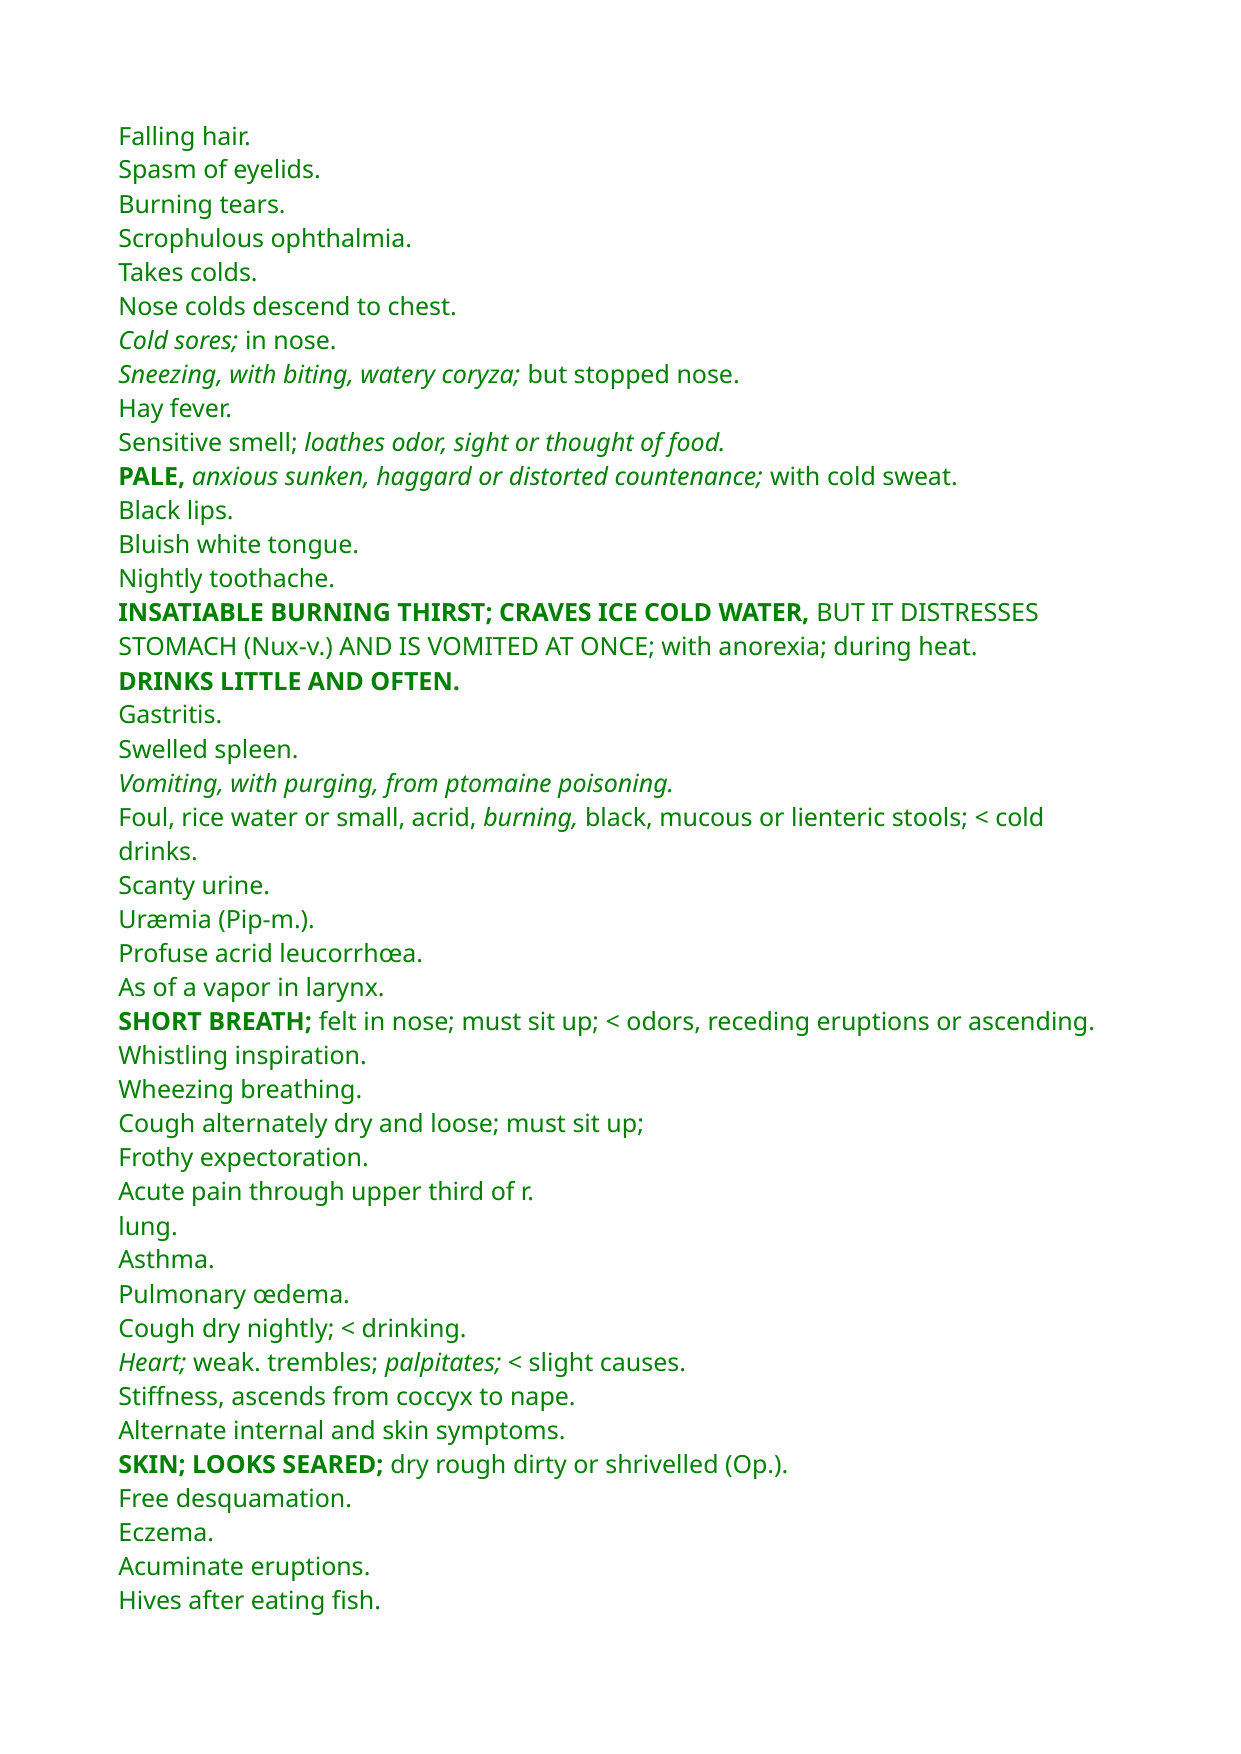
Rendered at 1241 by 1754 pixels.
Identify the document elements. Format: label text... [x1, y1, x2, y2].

text PALE, anxious sunken, haggard or distorted countenance; with cold sweat. [118, 459, 1122, 493]
text Falling hair. [118, 118, 1122, 152]
text Cough alternately dry and loose; must sit up; [118, 1106, 1122, 1140]
text Profuse acrid leucorrhœa. [118, 936, 1122, 970]
text Cough dry nightly; < drinking. [118, 1310, 1122, 1344]
text As of a vapor in larynx. [118, 970, 1122, 1004]
text Acuminate eruptions. [118, 1549, 1122, 1583]
text Free desquamation. [118, 1481, 1122, 1515]
text Nightly toothache. [118, 561, 1122, 595]
text Sneezing, with biting, watery coryza; but stopped nose. [118, 357, 1122, 391]
text INSATIABLE BURNING THIRST; CRAVES ICE COLD WATER, BUT IT DISTRESSES STOMACH (Nux-v.) AND IS VOMITED AT ONCE; with anorexia; during heat. [118, 595, 1122, 663]
text Asthma. [118, 1242, 1122, 1276]
text Hay fever. [118, 391, 1122, 425]
text Scanty urine. [118, 867, 1122, 902]
text Swelled spleen. [118, 731, 1122, 765]
text Burning tears. [118, 186, 1122, 220]
text Uræmia (Pip-m.). [118, 902, 1122, 936]
text Alternate internal and skin symptoms. [118, 1412, 1122, 1447]
text Nose colds descend to chest. [118, 288, 1122, 322]
text Bluish white tongue. [118, 527, 1122, 561]
text Stiffness, ascends from coccyx to nape. [118, 1378, 1122, 1412]
text Pulmonary œdema. [118, 1276, 1122, 1310]
text Frothy expectoration. [118, 1140, 1122, 1174]
text Foul, rice water or small, acrid, burning, black, mucous or lienteric stools; < cold drinks. [118, 799, 1122, 867]
text Vomiting, with purging, from ptomaine poisoning. [118, 765, 1122, 799]
text Gastritis. [118, 697, 1122, 731]
text Heart; weak. trembles; palpitates; < slight causes. [118, 1344, 1122, 1378]
text SHORT BREATH; felt in nose; must sit up; < odors, receding eruptions or ascending. [118, 1004, 1122, 1038]
text Wheezing breathing. [118, 1072, 1122, 1106]
text DRINKS LITTLE AND OFTEN. [118, 663, 1122, 697]
text Acute pain through upper third of r. [118, 1174, 1122, 1208]
text SKIN; LOOKS SEARED; dry rough dirty or shrivelled (Op.). [118, 1447, 1122, 1481]
text Black lips. [118, 493, 1122, 527]
text Sensitive smell; loathes odor, sight or thought of food. [118, 425, 1122, 459]
text Whistling inspiration. [118, 1038, 1122, 1072]
text Spasm of eyelids. [118, 152, 1122, 186]
text lung. [118, 1208, 1122, 1242]
text Cold sores; in nose. [118, 322, 1122, 357]
text Eczema. [118, 1515, 1122, 1549]
text Takes colds. [118, 254, 1122, 288]
text Scrophulous ophthalmia. [118, 220, 1122, 254]
text Hives after eating fish. [118, 1583, 1122, 1617]
